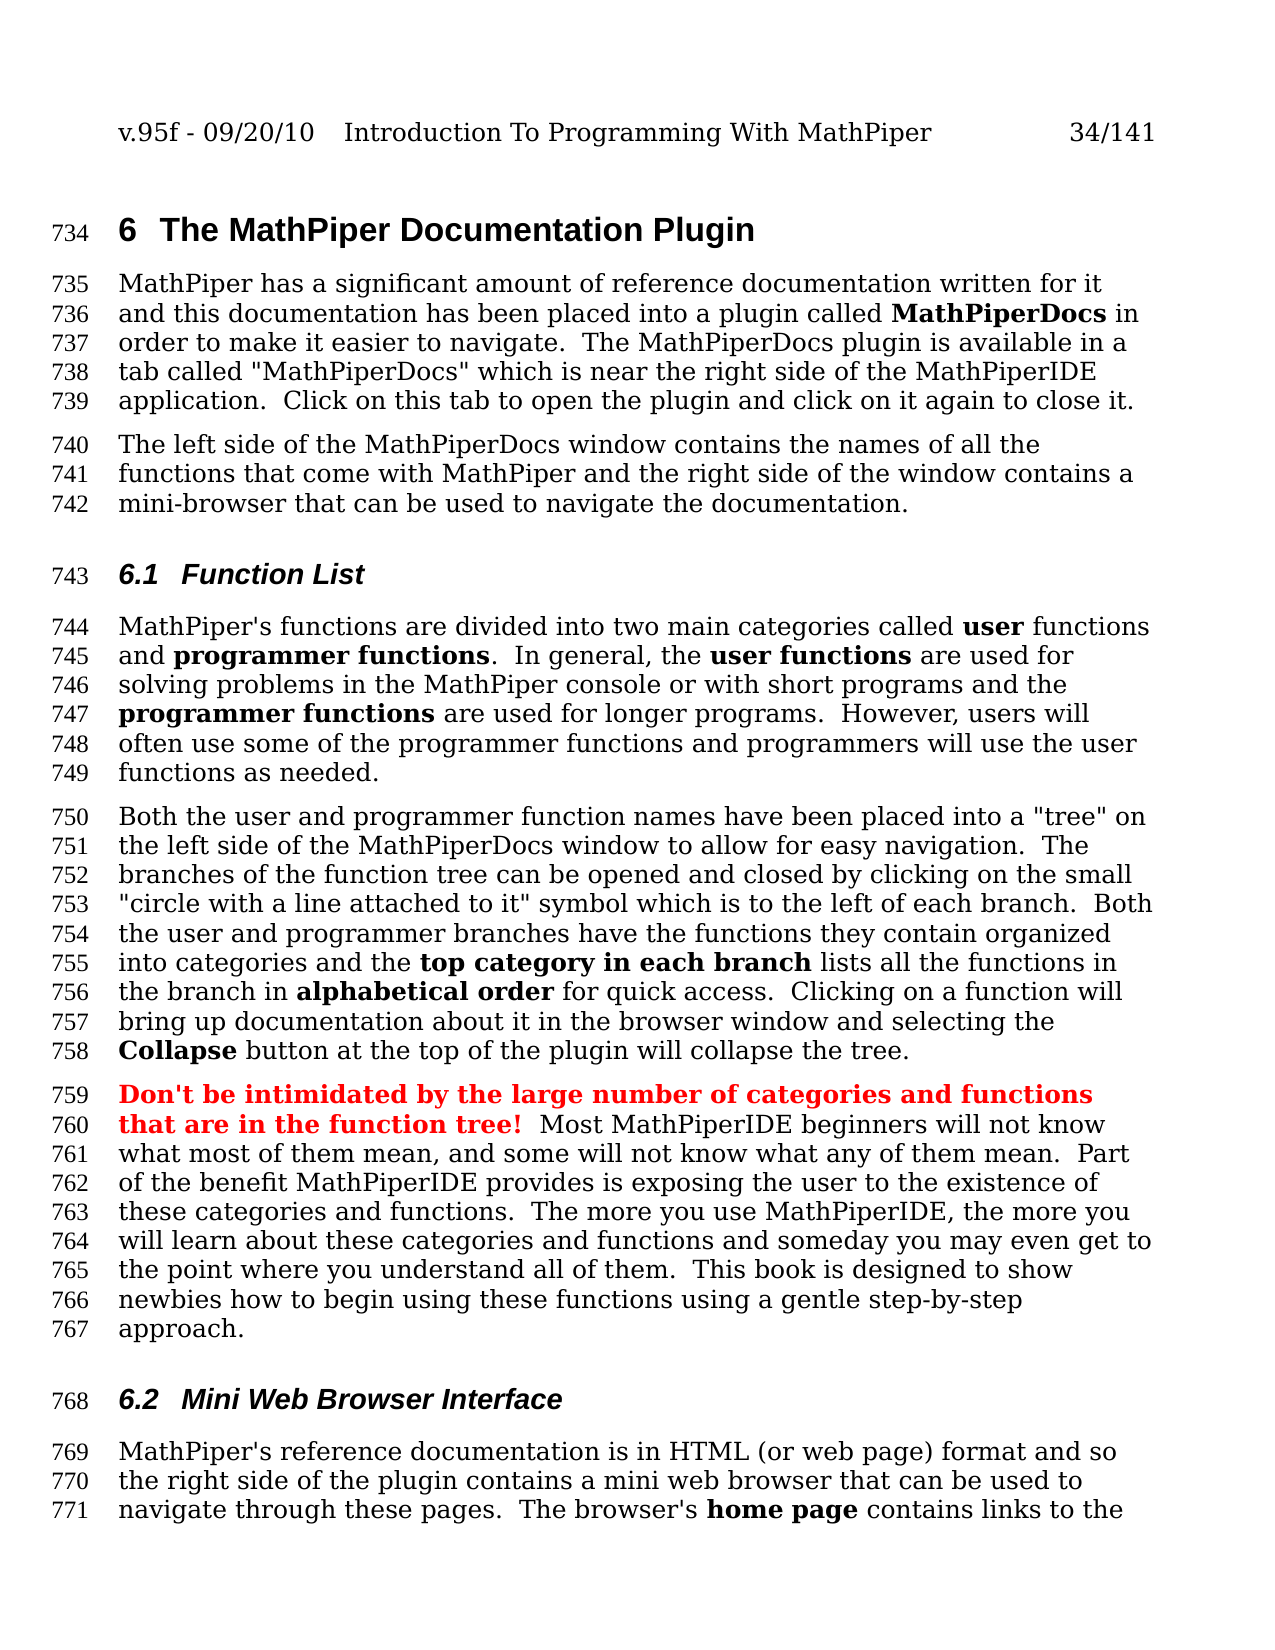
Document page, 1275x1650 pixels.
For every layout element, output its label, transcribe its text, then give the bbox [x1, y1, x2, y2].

text MathPiper has a significant amount of reference documentation written for it and this documentation has been placed into a plugin called MathPiperDocs in order to make it easier to navigate. The MathPiperDocs plugin is available in a tab called "MathPiperDocs" which is near the right side of the MathPiperIDE application. Click on this tab to open the plugin and click on it again to close it. [118, 269, 1157, 415]
text MathPiper's functions are divided into two main categories called user functions and programmer functions. In general, the user functions are used for solving problems in the MathPiper console or with short programs and the programmer functions are used for longer programs. However, users will often use some of the programmer functions and programmers will use the user functions as needed. [118, 611, 1157, 787]
subtitle Function List [118, 557, 1157, 591]
text MathPiper's reference documentation is in HTML (or web page) format and so the right side of the plugin contains a mini web browser that can be used to navigate through these pages. The browser's home page contains links to the [118, 1437, 1157, 1524]
subtitle Mini Web Browser Interface [118, 1382, 1157, 1416]
text Both the user and programmer function names have been placed into a "tree" on the left side of the MathPiperDocs window to allow for easy navigation. The branches of the function tree can be opened and closed by clicking on the small "circle with a line attached to it" symbol which is to the left of each branch. Both the user and programmer branches have the functions they contain organized into categories and the top category in each branch lists all the functions in the branch in alphabetical order for quick access. Clicking on a function will bring up documentation about it in the browser window and selecting the Collapse button at the top of the plugin will collapse the tree. [118, 802, 1157, 1065]
text The left side of the MathPiperDocs window contains the names of all the functions that come with MathPiper and the right side of the window contains a mini-browser that can be used to navigate the documentation. [118, 430, 1157, 518]
subtitle The MathPiper Documentation Plugin [118, 210, 1157, 248]
text Don't be intimidated by the large number of categories and functions that are in the function tree! Most MathPiperIDE beginners will not know what most of them mean, and some will not know what any of them mean. Part of the benefit MathPiperIDE provides is exposing the user to the existence of these categories and functions. The more you use MathPiperIDE, the more you will learn about these categories and functions and someday you may even get to the point where you understand all of them. This book is designed to show newbies how to begin using these functions using a gentle step-by-step approach. [118, 1080, 1157, 1343]
